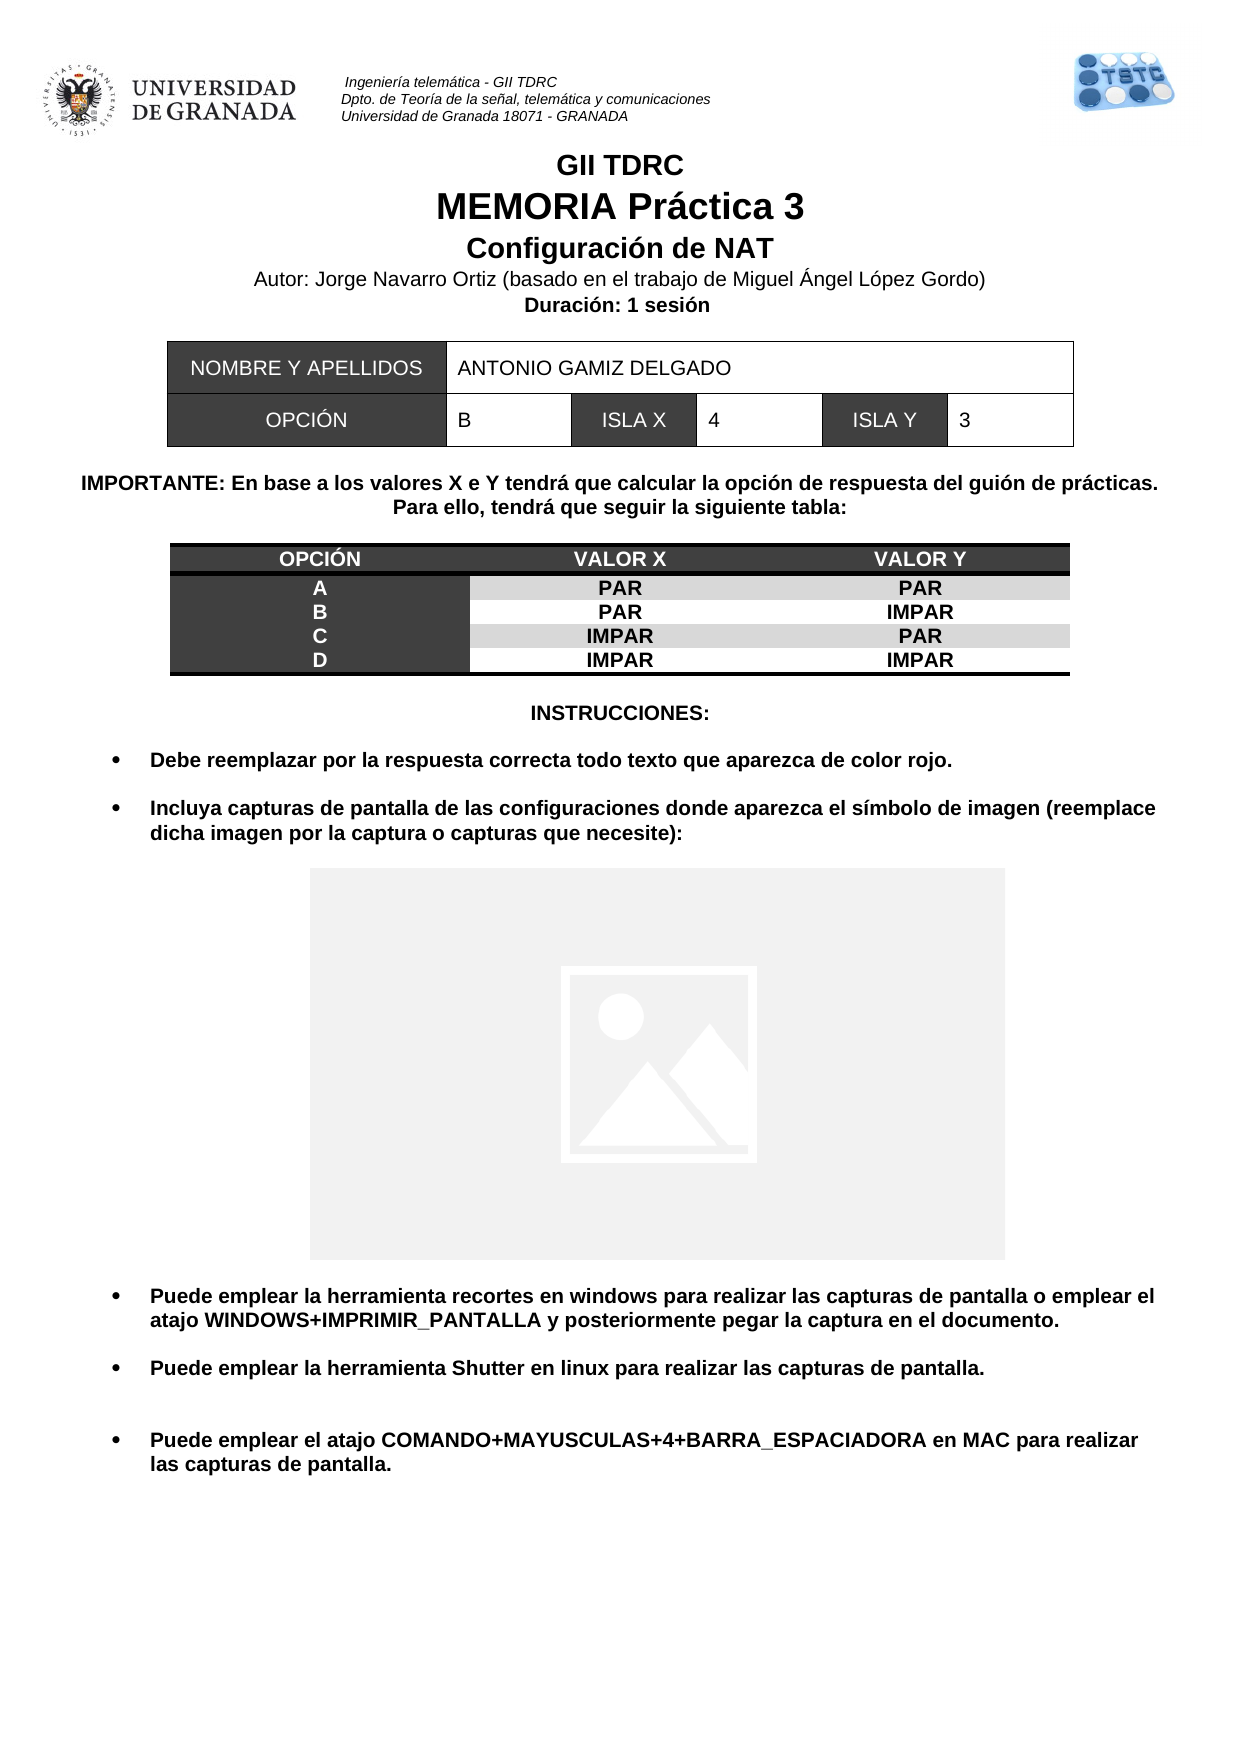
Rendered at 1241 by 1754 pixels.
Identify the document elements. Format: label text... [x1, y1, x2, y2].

table_cell PAR [770, 624, 1070, 648]
table_cell ISLA X [572, 394, 696, 446]
picture [310, 868, 1006, 1260]
table_cell 3 [948, 394, 1073, 446]
table_cell IMPAR [470, 648, 770, 672]
table_header ANTONIO GAMIZ DELGADO [447, 342, 1073, 393]
table_cell B [447, 394, 571, 446]
table_cell C [170, 624, 470, 648]
text Configuración de NAT [75, 231, 1165, 264]
table_cell PAR [470, 576, 770, 600]
table_cell 4 [697, 394, 822, 446]
table_header VALOR Y [770, 547, 1070, 571]
list Debe reemplazar por la respuesta correcta todo texto que aparezca de color rojo. [112, 748, 1165, 772]
text Duración: 1 sesión [75, 293, 1165, 317]
table_cell IMPAR [770, 600, 1070, 624]
picture [1038, 23, 1202, 146]
table_header OPCIÓN [170, 547, 470, 571]
list Puede emplear el atajo COMANDO+MAYUSCULAS+4+BARRA_ESPACIADORA en MAC para realizar las capturas de pantalla. [112, 1427, 1165, 1476]
picture [28, 50, 309, 146]
table_cell PAR [470, 600, 770, 624]
text Autor: Jorge Navarro Ortiz (basado en el trabajo de Miguel Ángel López Gordo) [75, 267, 1165, 291]
text IMPORTANTE: En base a los valores X e Y tendrá que calcular la opción de respuesta del guión de prácticas. Para ello, tendrá que seguir la siguiente tabla: [75, 471, 1165, 518]
list Incluya capturas de pantalla de las configuraciones donde aparezca el símbolo de imagen (reemplace dicha imagen por la captura o capturas que necesite): [112, 796, 1165, 844]
table_cell OPCIÓN [168, 394, 446, 446]
text MEMORIA Práctica 3 [75, 184, 1165, 227]
table_cell ISLA Y [823, 394, 947, 446]
table_header NOMBRE Y APELLIDOS [168, 342, 446, 393]
table_cell A [170, 576, 470, 600]
table_cell PAR [770, 576, 1070, 600]
table_cell B [170, 600, 470, 624]
table_cell IMPAR [770, 648, 1070, 672]
table_cell D [170, 648, 470, 672]
table_cell IMPAR [470, 624, 770, 648]
text GII TDRC [75, 148, 1165, 182]
list Puede emplear la herramienta recortes en windows para realizar las capturas de pantalla o emplear el atajo WINDOWS+IMPRIMIR_PANTALLA y posteriormente pegar la captura en el documento. [112, 1283, 1165, 1332]
text INSTRUCCIONES: [75, 700, 1165, 724]
table_header VALOR X [470, 547, 770, 571]
list Puede emplear la herramienta Shutter en linux para realizar las capturas de pantalla. [112, 1356, 1165, 1379]
